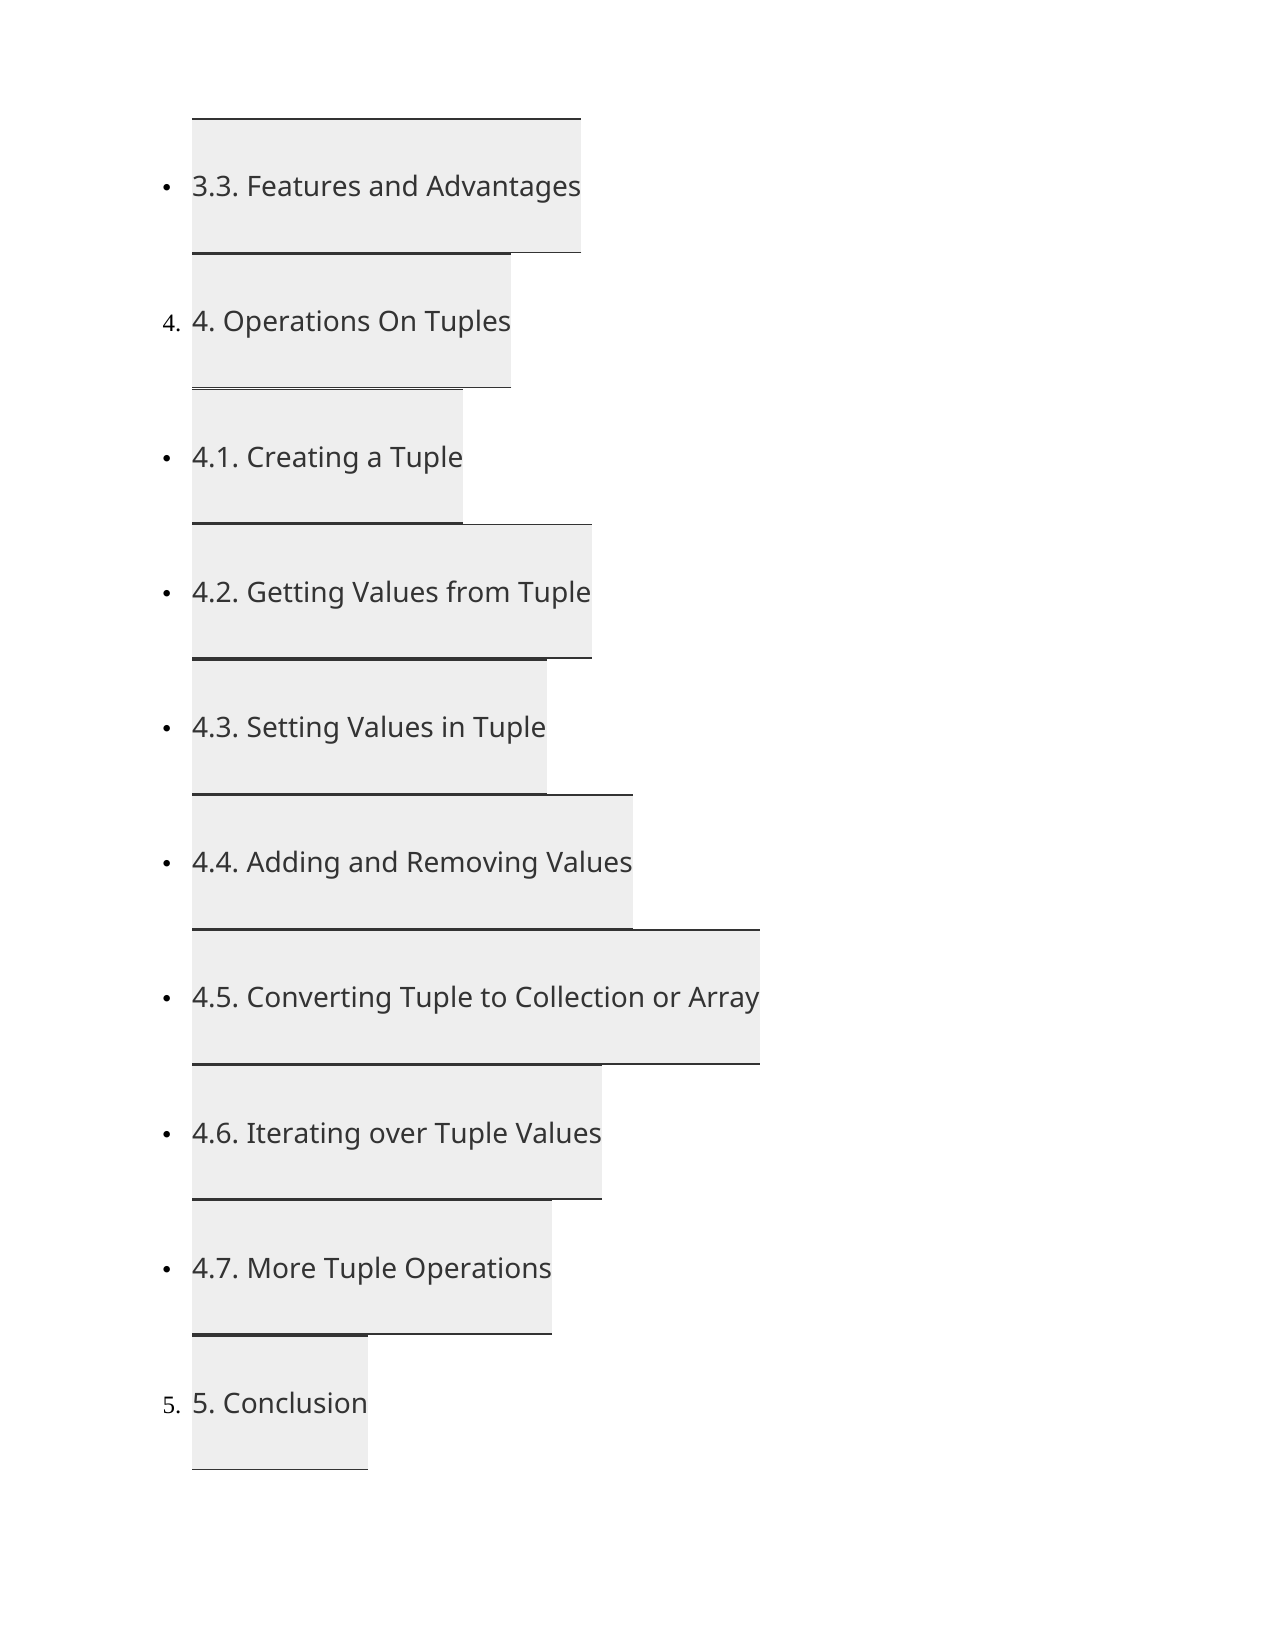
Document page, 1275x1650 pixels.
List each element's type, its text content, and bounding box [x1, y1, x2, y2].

list 4.1. Creating a Tuple [162, 388, 1157, 524]
list 4.2. Getting Values from Tuple [162, 524, 1157, 659]
list 4.4. Adding and Removing Values [162, 794, 1157, 929]
list 4.7. More Tuple Operations [162, 1200, 1157, 1335]
list 4.3. Setting Values in Tuple [162, 659, 1157, 794]
list 3.3. Features and Advantages [162, 118, 1157, 253]
list 4.5. Converting Tuple to Collection or Array [162, 929, 1157, 1064]
list 4.6. Iterating over Tuple Values [162, 1064, 1157, 1200]
list 4. Operations On Tuples [162, 253, 1157, 388]
list 5. Conclusion [162, 1335, 1157, 1470]
